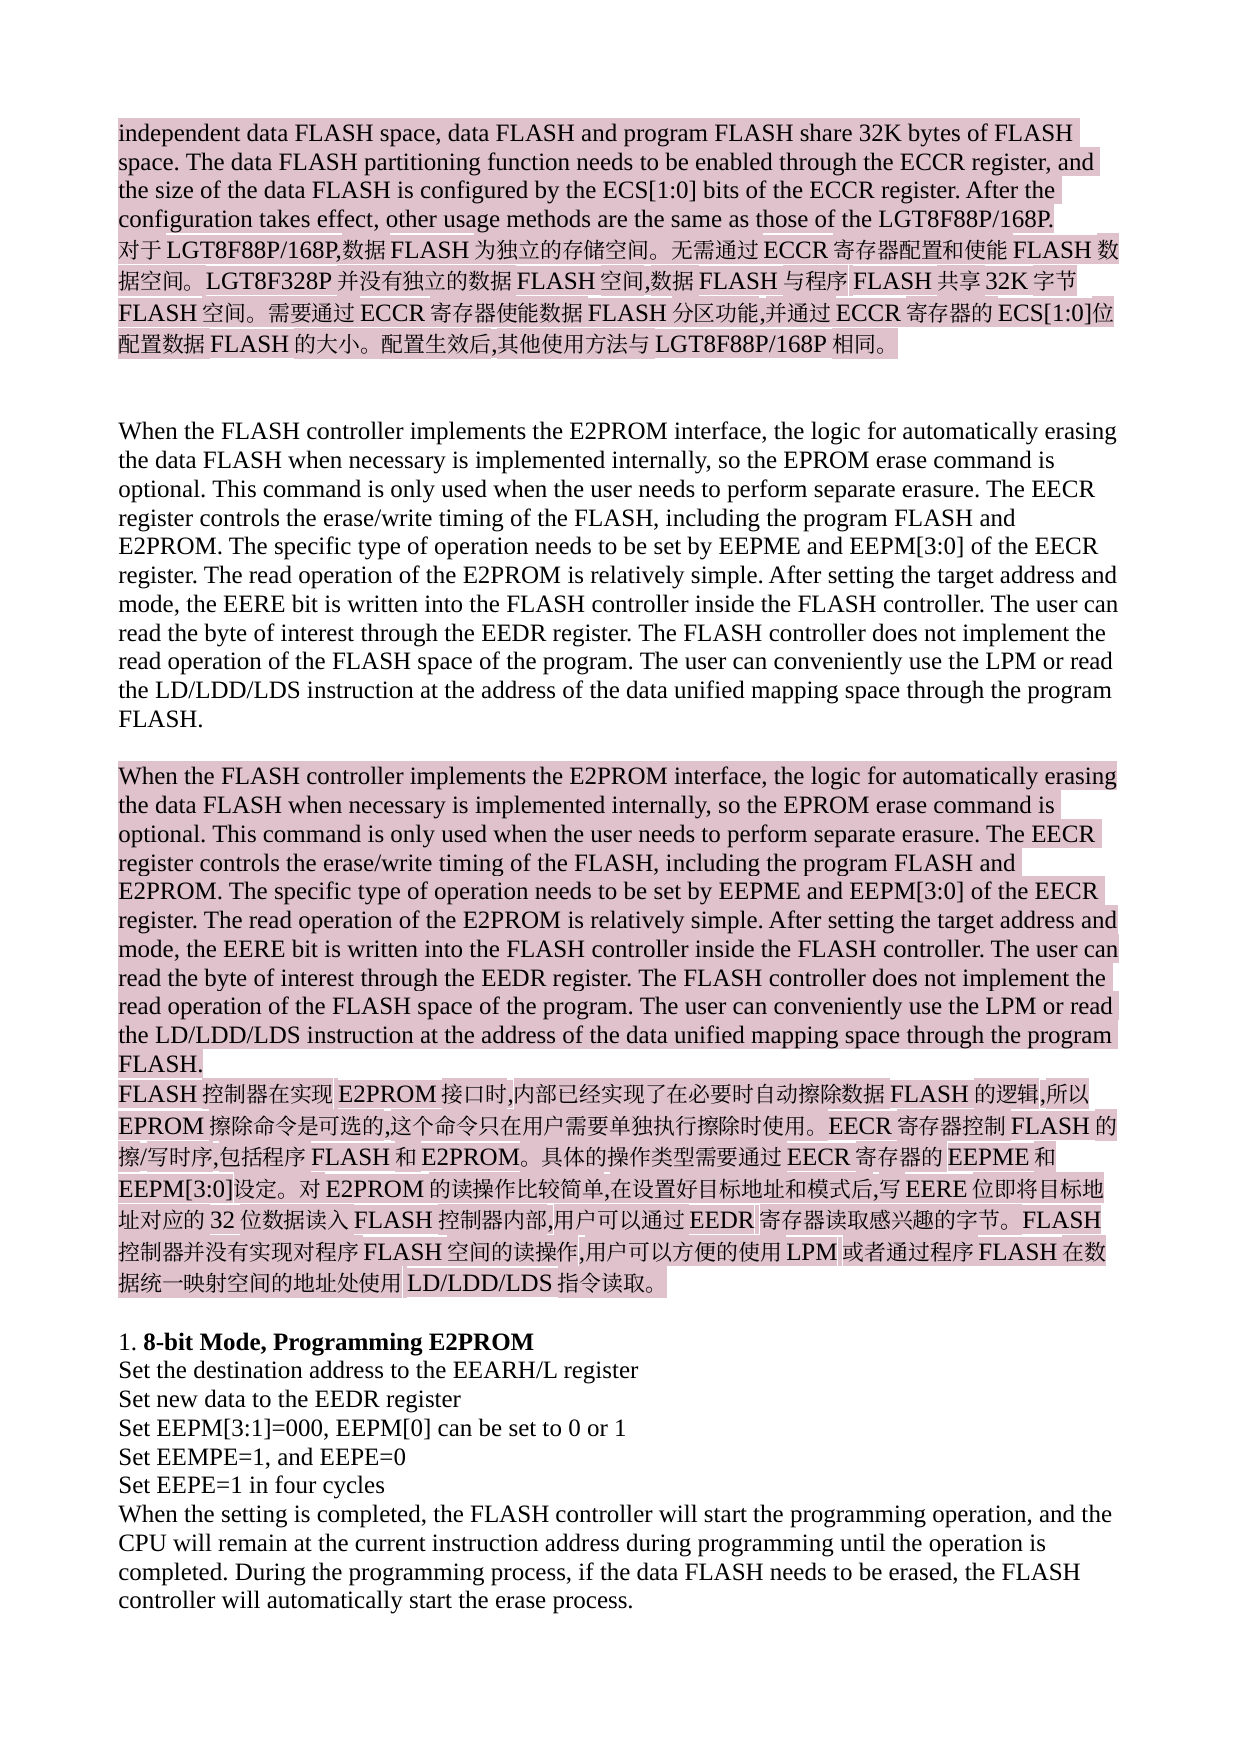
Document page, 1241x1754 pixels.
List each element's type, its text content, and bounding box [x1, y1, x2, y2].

text When the FLASH controller implements the E2PROM interface, the logic for automatically erasing the data FLASH when necessary is implemented internally, so the EPROM erase command is optional. This command is only used when the user needs to perform separate erasure. The EECR register controls the erase/write timing of the FLASH, including the program FLASH and E2PROM. The specific type of operation needs to be set by EEPME and EEPM[3:0] of the EECR register. The read operation of the E2PROM is relatively simple. After setting the target address and mode, the EERE bit is written into the FLASH controller inside the FLASH controller. The user can read the byte of interest through the EEDR register. The FLASH controller does not implement the read operation of the FLASH space of the program. The user can conveniently use the LPM or read the LD/LDD/LDS instruction at the address of the data unified mapping space through the program FLASH. [118, 416, 1122, 733]
text 对于LGT8F88P/168P,数据FLASH为独立的存储空间。无需通过ECCR寄存器配置和使能FLASH数据空间。LGT8F328P并没有独立的数据FLASH空间,数据FLASH与程序FLASH共享32K字节FLASH空间。需要通过ECCR寄存器使能数据FLASH分区功能,并通过ECCR寄存器的ECS[1:0]位配置数据FLASH的大小。配置生效后,其他使用方法与LGT8F88P/168P相同。 [118, 233, 1122, 359]
text When the setting is completed, the FLASH controller will start the programming operation, and the CPU will remain at the current instruction address during programming until the operation is completed. During the programming process, if the data FLASH needs to be erased, the FLASH controller will automatically start the erase process. [118, 1499, 1122, 1614]
text independent data FLASH space, data FLASH and program FLASH share 32K bytes of FLASH space. The data FLASH partitioning function needs to be enabled through the ECCR register, and the size of the data FLASH is configured by the ECS[1:0] bits of the ECCR register. After the configuration takes effect, other usage methods are the same as those of the LGT8F88P/168P. [118, 118, 1122, 233]
text Set EEMPE=1, and EEPE=0 [118, 1442, 1122, 1470]
text Set EEPM[3:1]=000, EEPM[0] can be set to 0 or 1 [118, 1413, 1122, 1442]
text FLASH控制器在实现E2PROM接口时,内部已经实现了在必要时自动擦除数据FLASH的逻辑,所以EPROM擦除命令是可选的,这个命令只在用户需要单独执行擦除时使用。EECR寄存器控制FLASH的擦/写时序,包括程序FLASH和E2PROM。具体的操作类型需要通过EECR寄存器的EEPME和EEPM[3:0]设定。对E2PROM的读操作比较简单,在设置好目标地址和模式后,写EERE位即将目标地址对应的32位数据读入FLASH控制器内部,用户可以通过EEDR寄存器读取感兴趣的字节。FLASH控制器并没有实现对程序FLASH空间的读操作,用户可以方便的使用LPM或者通过程序FLASH在数据统一映射空间的地址处使用LD/LDD/LDS指令读取。 [118, 1078, 1122, 1298]
text Set new data to the EEDR register [118, 1384, 1122, 1413]
text Set the destination address to the EEARH/L register [118, 1355, 1122, 1384]
text When the FLASH controller implements the E2PROM interface, the logic for automatically erasing the data FLASH when necessary is implemented internally, so the EPROM erase command is optional. This command is only used when the user needs to perform separate erasure. The EECR register controls the erase/write timing of the FLASH, including the program FLASH and E2PROM. The specific type of operation needs to be set by EEPME and EEPM[3:0] of the EECR register. The read operation of the E2PROM is relatively simple. After setting the target address and mode, the EERE bit is written into the FLASH controller inside the FLASH controller. The user can read the byte of interest through the EEDR register. The FLASH controller does not implement the read operation of the FLASH space of the program. The user can conveniently use the LPM or read the LD/LDD/LDS instruction at the address of the data unified mapping space through the program FLASH. [118, 761, 1122, 1078]
text 1. 8-bit Mode, Programming E2PROM [118, 1327, 1122, 1355]
text Set EEPE=1 in four cycles [118, 1470, 1122, 1499]
